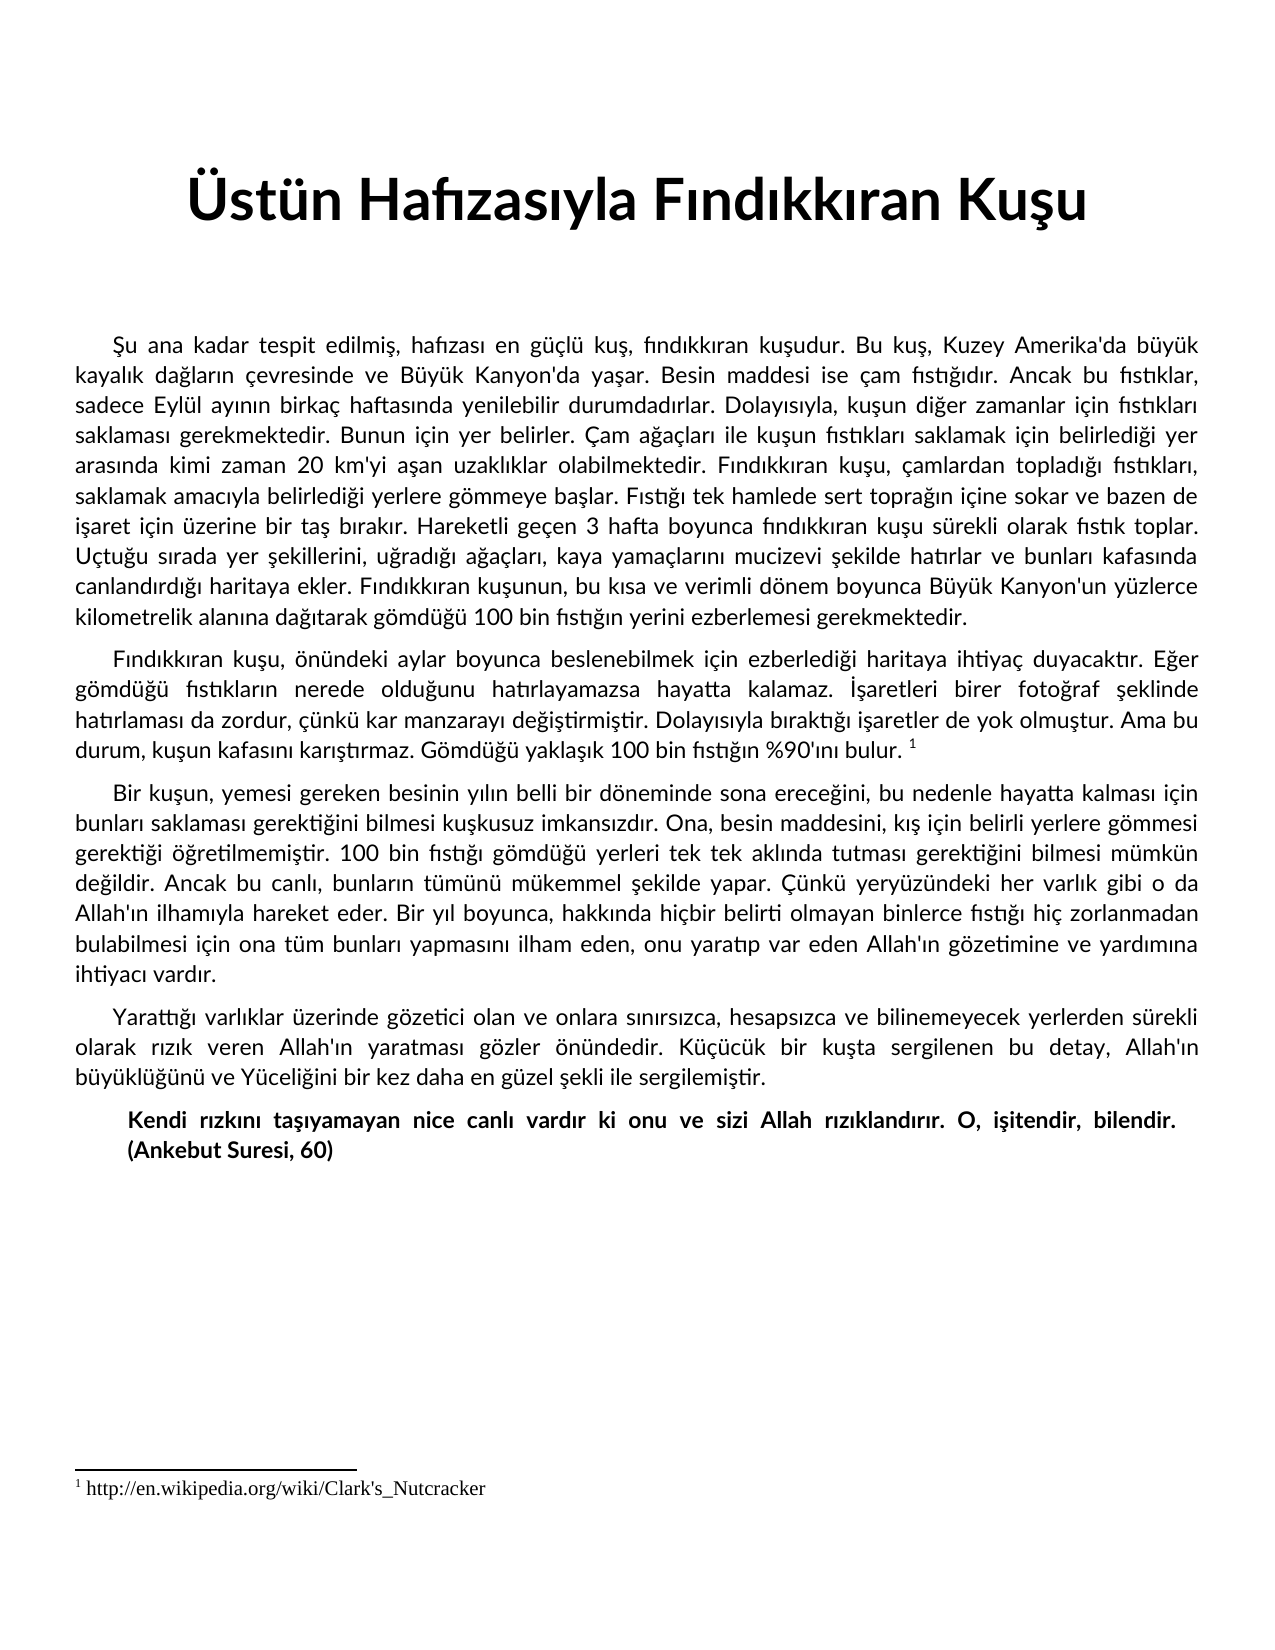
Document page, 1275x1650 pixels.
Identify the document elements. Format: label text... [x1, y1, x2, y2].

text Yarattığı varlıklar üzerinde gözetici olan ve onlara sınırsızca, hesapsızca ve bilinemeyecek yerlerden sürekli olarak rızık veren Allah'ın yaratması gözler önündedir. Küçücük bir kuşta sergilenen bu detay, Allah'ın büyüklüğünü ve Yüceliğini bir kez daha en güzel şekli ile sergilemiştir. [75, 1002, 1200, 1090]
text Bir kuşun, yemesi gereken besinin yılın belli bir döneminde sona ereceğini, bu nedenle hayatta kalması için bunları saklaması gerektiğini bilmesi kuşkusuz imkansızdır. Ona, besin maddesini, kış için belirli yerlere gömmesi gerektiği öğretilmemiştir. 100 bin fıstığı gömdüğü yerleri tek tek aklında tutması gerektiğini bilmesi mümkün değildir. Ancak bu canlı, bunların tümünü mükemmel şekilde yapar. Çünkü yeryüzündeki her varlık gibi o da Allah'ın ilhamıyla hareket eder. Bir yıl boyunca, hakkında hiçbir belirti olmayan binlerce fıstığı hiç zorlanmadan bulabilmesi için ona tüm bunları yapmasını ilham eden, onu yaratıp var eden Allah'ın gözetimine ve yardımına ihtiyacı vardır. [75, 778, 1200, 987]
text Fındıkkıran kuşu, önündeki aylar boyunca beslenebilmek için ezberlediği haritaya ihtiyaç duyacaktır. Eğer gömdüğü fıstıkların nerede olduğunu hatırlayamazsa hayatta kalamaz. İşaretleri birer fotoğraf şeklinde hatırlaması da zordur, çünkü kar manzarayı değiştirmiştir. Dolayısıyla bıraktığı işaretler de yok olmuştur. Ama bu durum, kuşun kafasını karıştırmaz. Gömdüğü yaklaşık 100 bin fıstığın %90'ını bulur. [75, 645, 1200, 763]
text Şu ana kadar tespit edilmiş, hafızası en güçlü kuş, fındıkkıran kuşudur. Bu kuş, Kuzey Amerika'da büyük kayalık dağların çevresinde ve Büyük Kanyon'da yaşar. Besin maddesi ise çam fıstığıdır. Ancak bu fıstıklar, sadece Eylül ayının birkaç haftasında yenilebilir durumdadırlar. Dolayısıyla, kuşun diğer zamanlar için fıstıkları saklaması gerekmektedir. Bunun için yer belirler. Çam ağaçları ile kuşun fıstıkları saklamak için belirlediği yer arasında kimi zaman 20 km'yi aşan uzaklıklar olabilmektedir. Fındıkkıran kuşu, çamlardan topladığı fıstıkları, saklamak amacıyla belirlediği yerlere gömmeye başlar. Fıstığı tek hamlede sert toprağın içine sokar ve bazen de işaret için üzerine bir taş bırakır. Hareketli geçen 3 hafta boyunca fındıkkıran kuşu sürekli olarak fıstık toplar. Uçtuğu sırada yer şekillerini, uğradığı ağaçları, kaya yamaçlarını mucizevi şekilde hatırlar ve bunları kafasında canlandırdığı haritaya ekler. Fındıkkıran kuşunun, bu kısa ve verimli dönem boyunca Büyük Kanyon'un yüzlerce kilometrelik alanına dağıtarak gömdüğü 100 bin fıstığın yerini ezberlemesi gerekmektedir. [75, 330, 1200, 630]
text Kendi rızkını taşıyamayan nice canlı vardır ki onu ve sizi Allah rızıklandırır. O, işitendir, bilendir. (Ankebut Suresi, 60) [127, 1105, 1177, 1163]
subtitle Üstün Hafızasıyla Fındıkkıran Kuşu [75, 162, 1200, 232]
text http://en.wikipedia.org/wiki/Clark's_Nutcracker [75, 1476, 1200, 1500]
